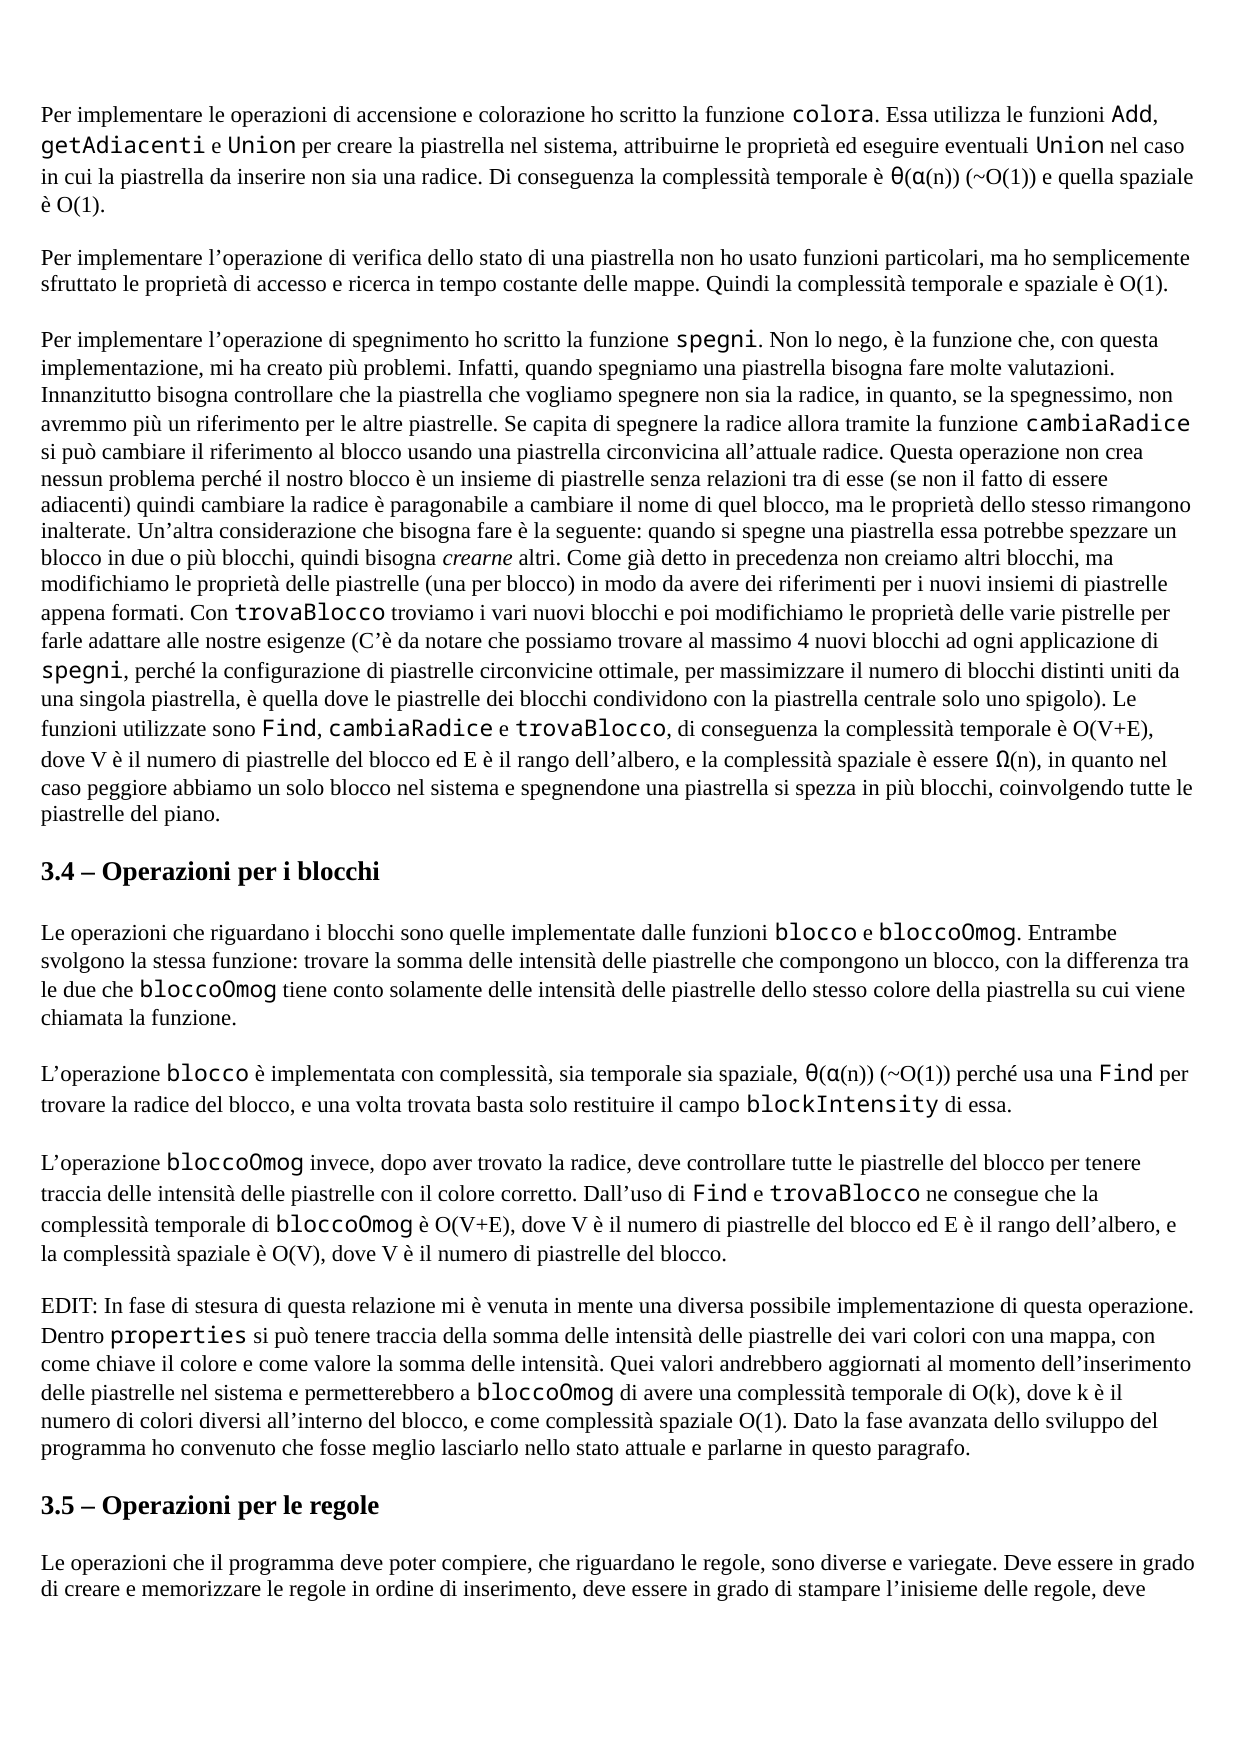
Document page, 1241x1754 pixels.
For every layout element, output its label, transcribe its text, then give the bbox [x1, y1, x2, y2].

text Per implementare l’operazione di verifica dello stato di una piastrella non ho usato funzioni particolari, ma ho semplicemente sfruttato le proprietà di accesso e ricerca in tempo costante delle mappe. Quindi la complessità temporale e spaziale è O(1). [41, 244, 1197, 297]
text Per implementare le operazioni di accensione e colorazione ho scritto la funzione colora. Essa utilizza le funzioni Add, getAdiacenti e Union per creare la piastrella nel sistema, attribuirne le proprietà ed eseguire eventuali Union nel caso in cui la piastrella da inserire non sia una radice. Di conseguenza la complessità temporale è θ(α(n)) (~O(1)) e quella spaziale è O(1). [41, 97, 1197, 218]
text EDIT: In fase di stesura di questa relazione mi è venuta in mente una diversa possibile implementazione di questa operazione. Dentro properties si può tenere traccia della somma delle intensità delle piastrelle dei vari colori con una mappa, con come chiave il colore e come valore la somma delle intensità. Quei valori andrebbero aggiornati al momento dell’inserimento delle piastrelle nel sistema e permetterebbero a bloccoOmog di avere una complessità temporale di O(k), dove k è il numero di colori diversi all’interno del blocco, e come complessità spaziale O(1). Dato la fase avanzata dello sviluppo del programma ho convenuto che fosse meglio lasciarlo nello stato attuale e parlarne in questo paragrafo. [41, 1292, 1197, 1460]
text L’operazione blocco è implementata con complessità, sia temporale sia spaziale, θ(α(n)) (~O(1)) perché usa una Find per trovare la radice del blocco, e una volta trovata basta solo restituire il campo blockIntensity di essa. [41, 1057, 1197, 1119]
text Le operazioni che riguardano i blocchi sono quelle implementate dalle funzioni blocco e bloccoOmog. Entrambe svolgono la stessa funzione: trovare la somma delle intensità delle piastrelle che compongono un blocco, con la differenza tra le due che bloccoOmog tiene conto solamente delle intensità delle piastrelle dello stesso colore della piastrella su cui viene chiamata la funzione. [41, 915, 1197, 1031]
text 3.4 – Operazioni per i blocchi [41, 856, 1197, 887]
text Per implementare l’operazione di spegnimento ho scritto la funzione spegni. Non lo nego, è la funzione che, con questa implementazione, mi ha creato più problemi. Infatti, quando spegniamo una piastrella bisogna fare molte valutazioni. Innanzitutto bisogna controllare che la piastrella che vogliamo spegnere non sia la radice, in quanto, se la spegnessimo, non avremmo più un riferimento per le altre piastrelle. Se capita di spegnere la radice allora tramite la funzione cambiaRadice si può cambiare il riferimento al blocco usando una piastrella circonvicina all’attuale radice. Questa operazione non crea nessun problema perché il nostro blocco è un insieme di piastrelle senza relazioni tra di esse (se non il fatto di essere adiacenti) quindi cambiare la radice è paragonabile a cambiare il nome di quel blocco, ma le proprietà dello stesso rimangono inalterate. Un’altra considerazione che bisogna fare è la seguente: quando si spegne una piastrella essa potrebbe spezzare un blocco in due o più blocchi, quindi bisogna crearne altri. Come già detto in precedenza non creiamo altri blocchi, ma modifichiamo le proprietà delle piastrelle (una per blocco) in modo da avere dei riferimenti per i nuovi insiemi di piastrelle appena formati. Con trovaBlocco troviamo i vari nuovi blocchi e poi modifichiamo le proprietà delle varie pistrelle per farle adattare alle nostre esigenze (C’è da notare che possiamo trovare al massimo 4 nuovi blocchi ad ogni applicazione di spegni, perché la configurazione di piastrelle circonvicine ottimale, per massimizzare il numero di blocchi distinti uniti da una singola piastrella, è quella dove le piastrelle dei blocchi condividono con la piastrella centrale solo uno spigolo). Le funzioni utilizzate sono Find, cambiaRadice e trovaBlocco, di conseguenza la complessità temporale è O(V+E), dove V è il numero di piastrelle del blocco ed E è il rango dell’albero, e la complessità spaziale è essere Ω(n), in quanto nel caso peggiore abbiamo un solo blocco nel sistema e spegnendone una piastrella si spezza in più blocchi, coinvolgendo tutte le piastrelle del piano. [41, 323, 1197, 827]
text 3.5 – Operazioni per le regole [41, 1489, 1197, 1520]
text L’operazione bloccoOmog invece, dopo aver trovato la radice, deve controllare tutte le piastrelle del blocco per tenere traccia delle intensità delle piastrelle con il colore corretto. Dall’uso di Find e trovaBlocco ne consegue che la complessità temporale di bloccoOmog è O(V+E), dove V è il numero di piastrelle del blocco ed E è il rango dell’albero, e la complessità spaziale è O(V), dove V è il numero di piastrelle del blocco. [41, 1146, 1197, 1266]
text Le operazioni che il programma deve poter compiere, che riguardano le regole, sono diverse e variegate. Deve essere in grado di creare e memorizzare le regole in ordine di inserimento, deve essere in grado di stampare l’inisieme delle regole, deve [41, 1549, 1197, 1602]
